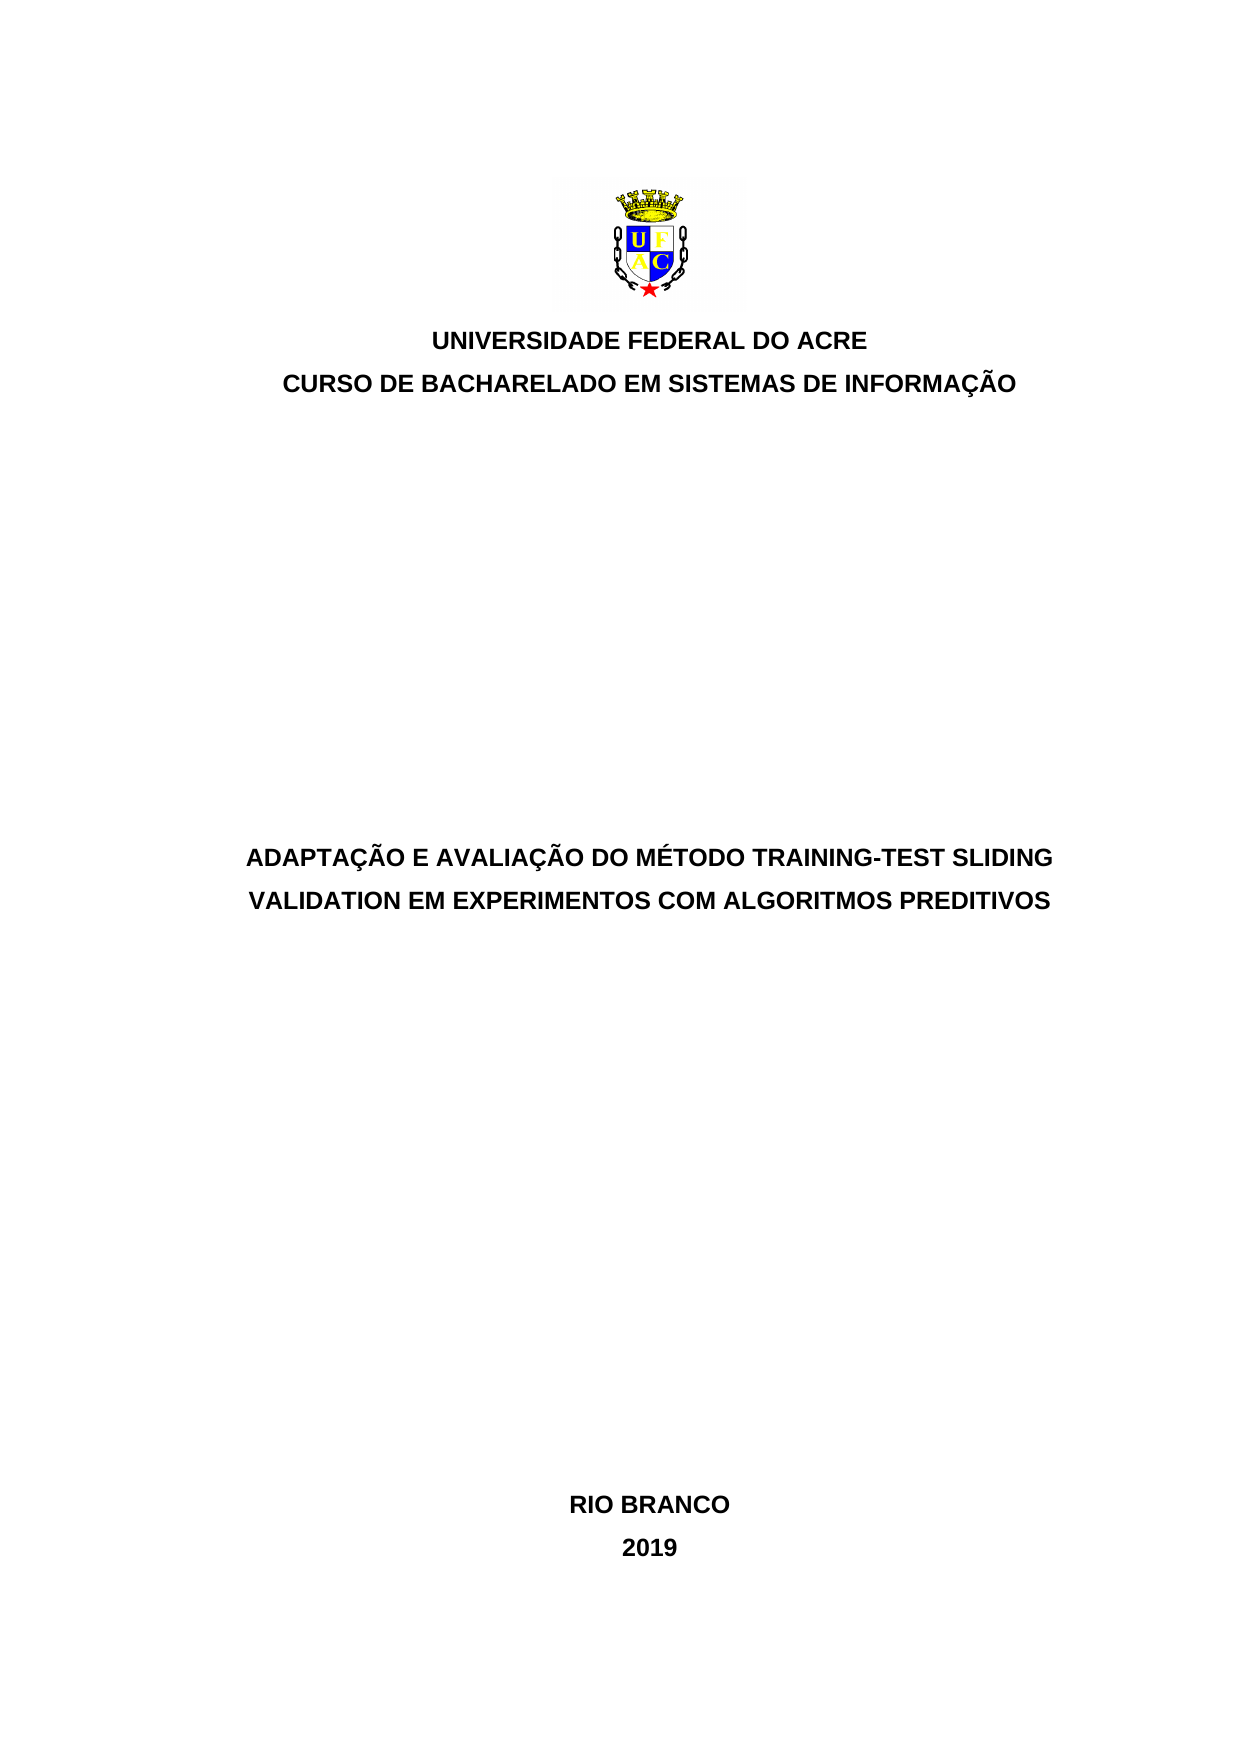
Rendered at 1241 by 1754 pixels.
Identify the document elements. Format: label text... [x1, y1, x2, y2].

picture [552, 177, 747, 312]
text ADAPTAÇÃO E AVALIAÇÃO DO MÉTODO TRAINING-TEST SLIDING VALIDATION EM EXPERIMENTOS COM ALGORITMOS PREDITIVOS [177, 843, 1122, 915]
text 2019 [177, 1533, 1122, 1562]
text CURSO DE BACHARELADO EM SISTEMAS DE INFORMAÇÃO [177, 369, 1122, 398]
text RIO BRANCO [177, 1490, 1122, 1519]
text UNIVERSIDADE FEDERAL DO ACRE [177, 326, 1122, 354]
